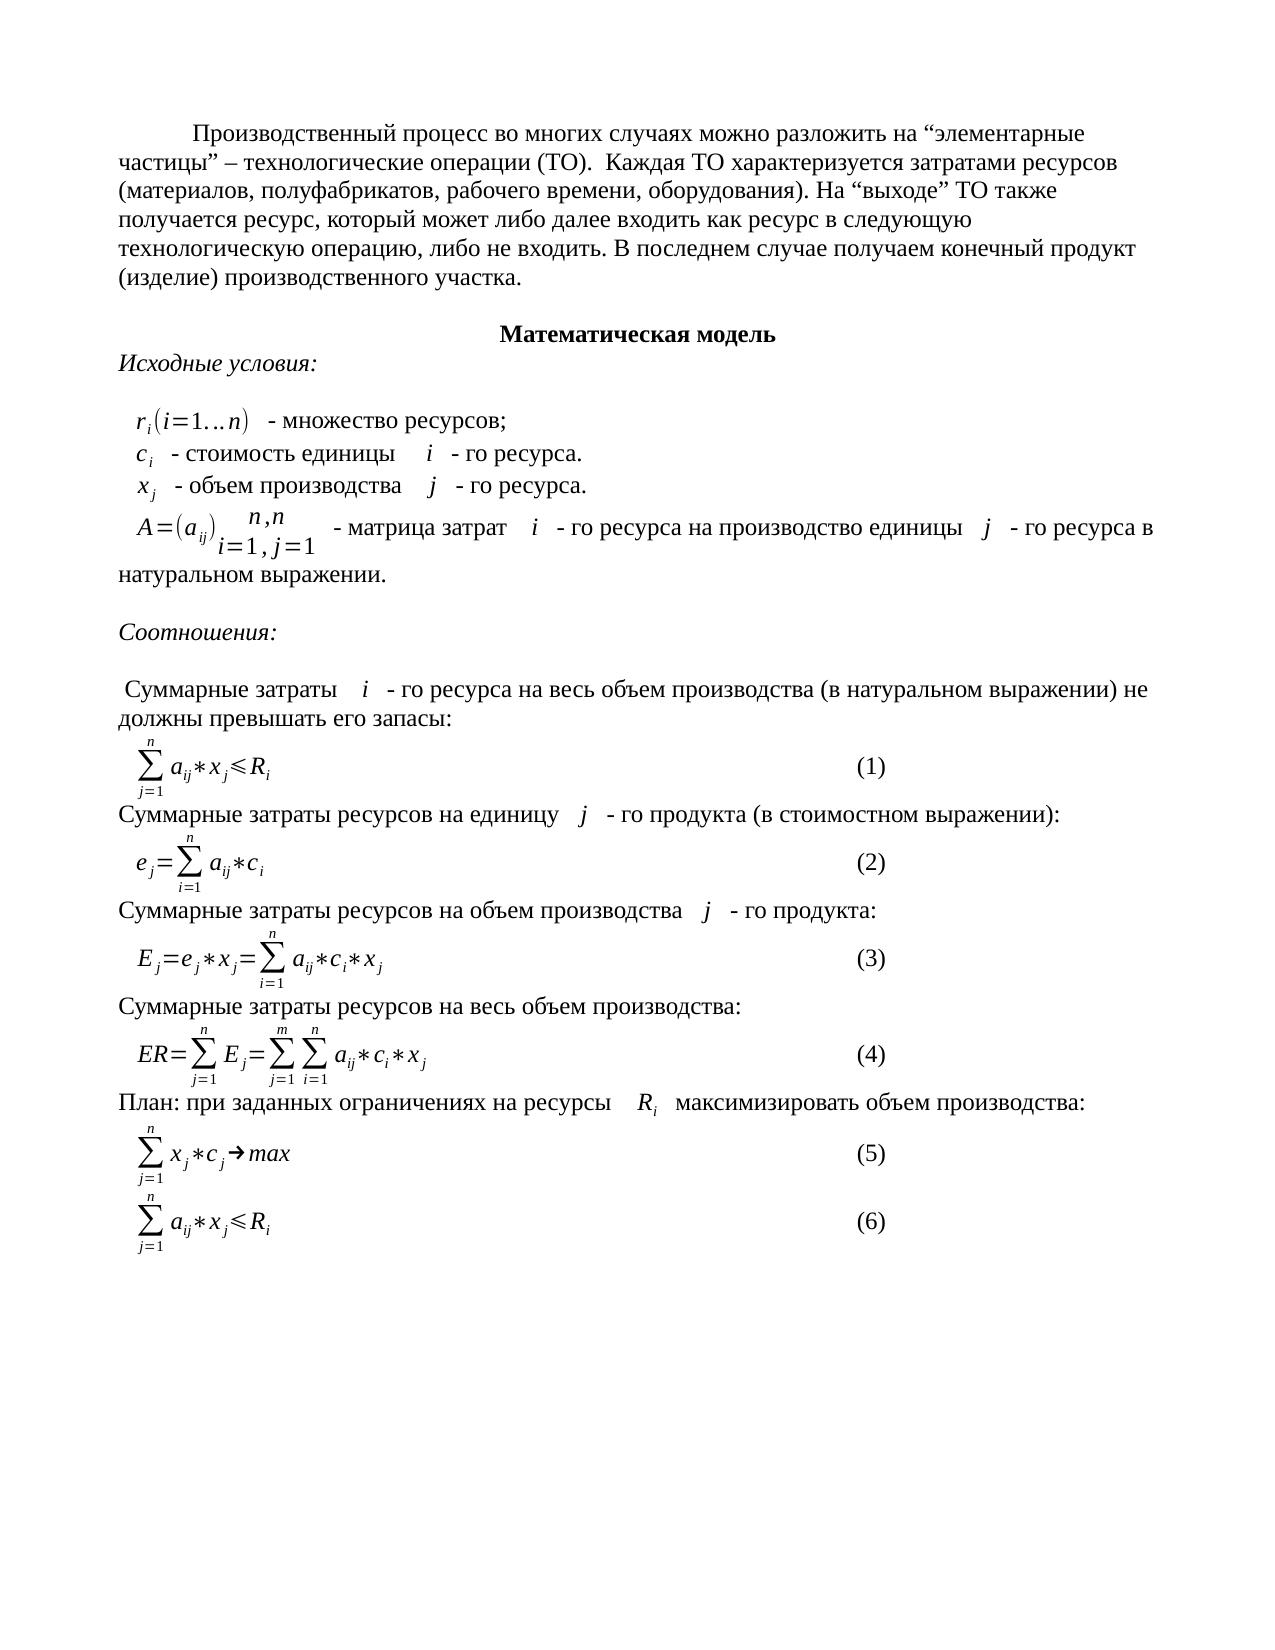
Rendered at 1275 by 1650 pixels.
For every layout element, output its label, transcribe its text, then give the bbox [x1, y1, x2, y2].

text - матрица затрат - го ресурса на производство единицы- го ресурса в натуральном выражении. [118, 503, 1157, 588]
text Соотношения: [118, 617, 1157, 646]
text - множество ресурсов; [118, 406, 1157, 438]
text Математическая модель [118, 319, 1157, 348]
text (3) [118, 924, 1157, 991]
text Суммарные затраты - го ресурса на весь объем производства (в натуральном выражении) не должны превышать его запасы: [118, 674, 1157, 732]
text Суммарные затраты ресурсов на весь объем производства: [118, 991, 1157, 1020]
text (1) [118, 732, 1157, 799]
text План: при заданных ограничениях на ресурсы максимизировать объем производства: [118, 1087, 1157, 1120]
text Производственный процесс во многих случаях можно разложить на “элементарные частицы” – технологические операции (ТО). Каждая ТО характеризуется затратами ресурсов (материалов, полуфабрикатов, рабочего времени, оборудования). На “выходе” ТО также получается ресурс, который может либо далее входить как ресурс в следующую технологическую операцию, либо не входить. В последнем случае получаем конечный продукт (изделие) производственного участка. [118, 118, 1157, 291]
text (2) [118, 828, 1157, 895]
text Суммарные затраты ресурсов на объем производства- го продукта: [118, 895, 1157, 924]
text (6) [118, 1187, 1157, 1254]
text (4) [118, 1020, 1157, 1087]
text Исходные условия: [118, 348, 1157, 377]
text - стоимость единицы - го ресурса. [118, 438, 1157, 471]
text - объем производства - го ресурса. [118, 471, 1157, 503]
text (5) [118, 1120, 1157, 1187]
text Суммарные затраты ресурсов на единицу- го продукта (в стоимостном выражении): [118, 799, 1157, 828]
